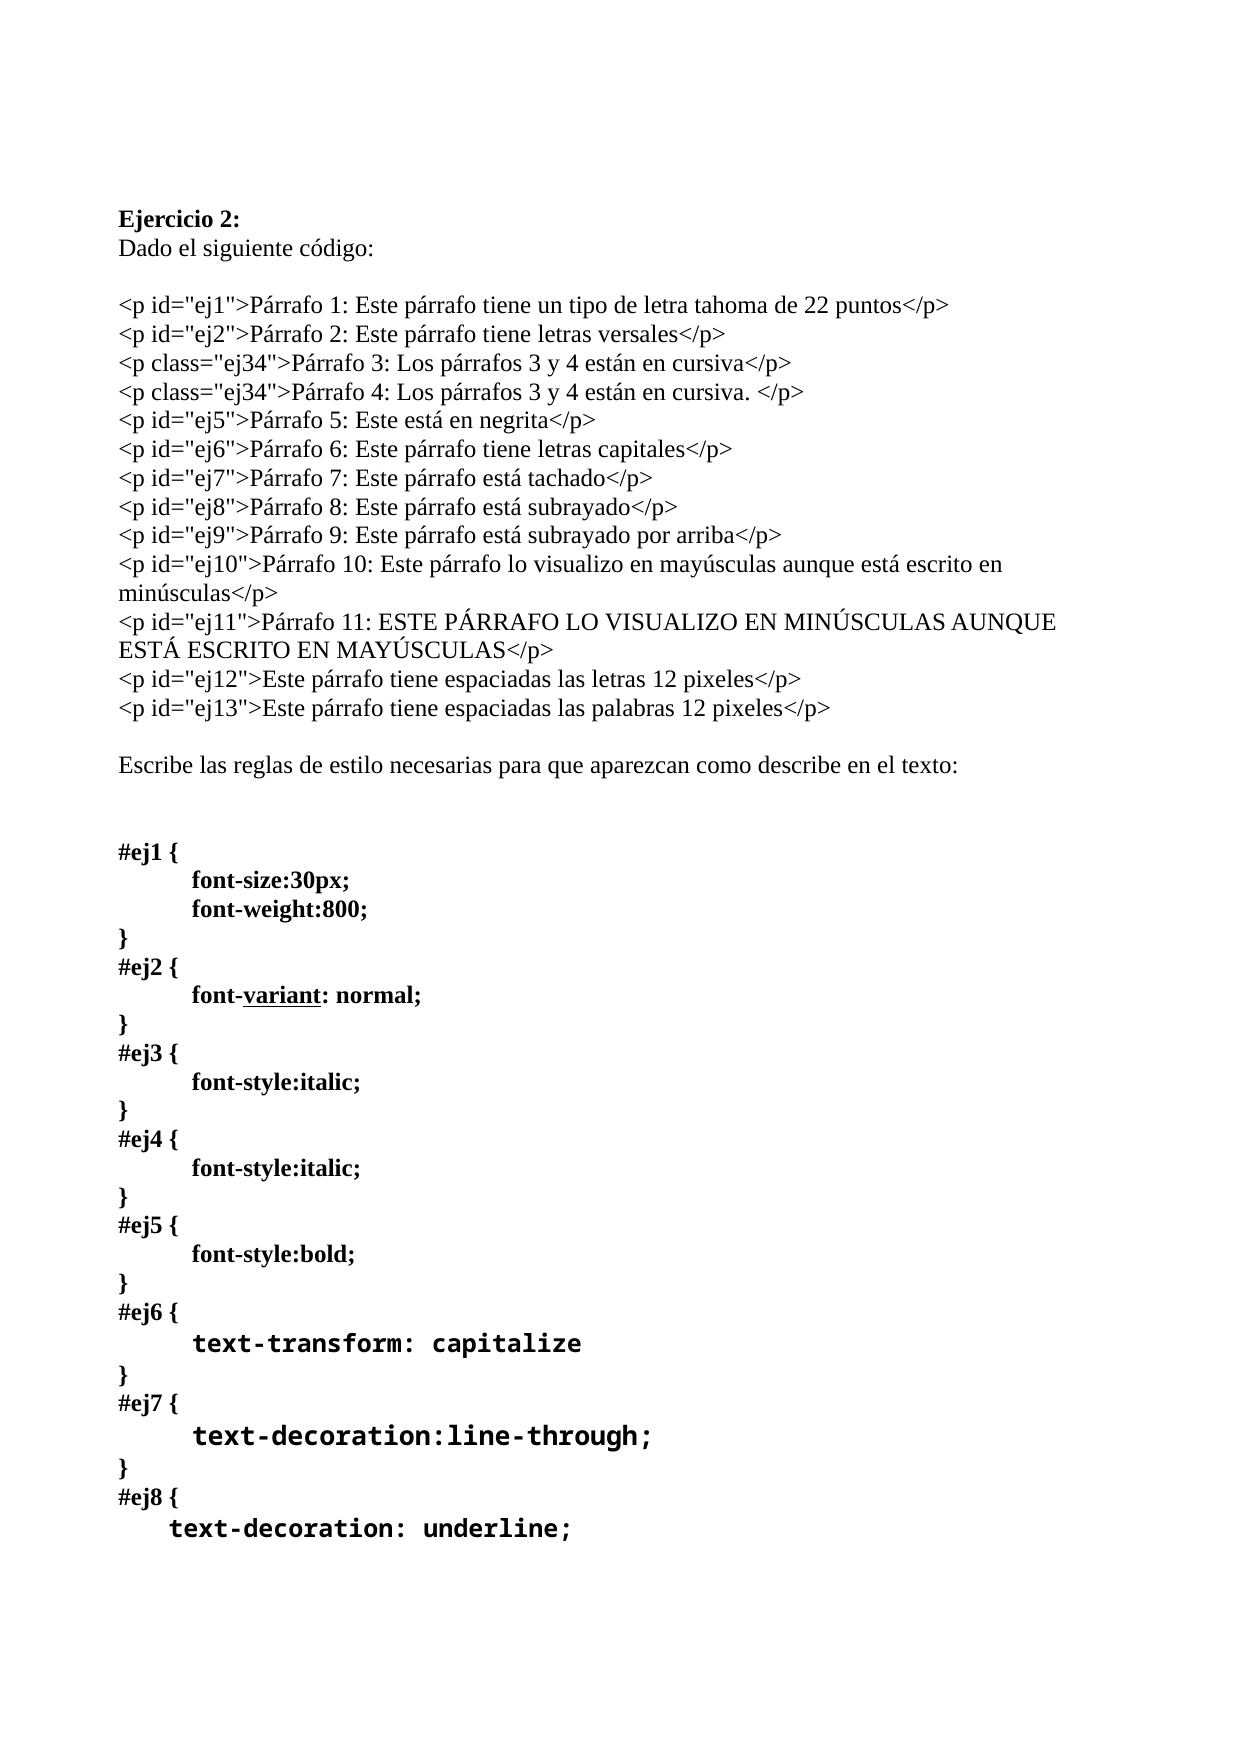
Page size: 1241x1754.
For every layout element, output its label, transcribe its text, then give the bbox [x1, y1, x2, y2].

text <p id="ej2">Párrafo 2: Este párrafo tiene letras versales</p> [118, 319, 1122, 348]
text <p id="ej8">Párrafo 8: Este párrafo está subrayado</p> [118, 492, 1122, 521]
text font-style:italic; [118, 1153, 1122, 1182]
text } [118, 1009, 1122, 1038]
text font-style:italic; [118, 1067, 1122, 1096]
text #ej2 { [118, 952, 1122, 981]
text <p id="ej10">Párrafo 10: Este párrafo lo visualizo en mayúsculas aunque está escrito en minúsculas</p> [118, 549, 1122, 607]
text #ej3 { [118, 1038, 1122, 1067]
text text-decoration: underline; [118, 1511, 1122, 1545]
text <p id="ej7">Párrafo 7: Este párrafo está tachado</p> [118, 463, 1122, 492]
text } [118, 1096, 1122, 1124]
text } [118, 1182, 1122, 1211]
text <p id="ej6">Párrafo 6: Este párrafo tiene letras capitales</p> [118, 434, 1122, 463]
text Escribe las reglas de estilo necesarias para que aparezcan como describe en el texto: [118, 751, 1122, 779]
text <p class="ej34">Párrafo 4: Los párrafos 3 y 4 están en cursiva. </p> [118, 377, 1122, 406]
text <p id="ej9">Párrafo 9: Este párrafo está subrayado por arriba</p> [118, 521, 1122, 549]
text <p id="ej1">Párrafo 1: Este párrafo tiene un tipo de letra tahoma de 22 puntos</p> [118, 291, 1122, 319]
text Dado el siguiente código: [118, 233, 1122, 262]
text text-decoration:line-through; [118, 1417, 1122, 1453]
text #ej7 { [118, 1388, 1122, 1417]
text } [118, 1453, 1122, 1482]
text #ej1 { [118, 837, 1122, 866]
text text-transform: capitalize [118, 1326, 1122, 1360]
text <p id="ej12">Este párrafo tiene espaciadas las letras 12 pixeles</p> [118, 664, 1122, 693]
text <p id="ej13">Este párrafo tiene espaciadas las palabras 12 pixeles</p> [118, 693, 1122, 722]
text #ej8 { [118, 1482, 1122, 1511]
text Ejercicio 2: [118, 204, 1122, 233]
text font-variant: normal; [118, 981, 1122, 1009]
text } [118, 1360, 1122, 1388]
text <p id="ej11">Párrafo 11: ESTE PÁRRAFO LO VISUALIZO EN MINÚSCULAS AUNQUE ESTÁ ESCRITO EN MAYÚSCULAS</p> [118, 607, 1122, 664]
text #ej4 { [118, 1124, 1122, 1153]
text font-size:30px; [118, 866, 1122, 894]
text font-style:bold; [118, 1239, 1122, 1268]
text #ej5 { [118, 1211, 1122, 1239]
text } [118, 923, 1122, 952]
text <p id="ej5">Párrafo 5: Este está en negrita</p> [118, 406, 1122, 434]
text font-weight:800; [118, 894, 1122, 923]
text } [118, 1268, 1122, 1297]
text #ej6 { [118, 1297, 1122, 1326]
text <p class="ej34">Párrafo 3: Los párrafos 3 y 4 están en cursiva</p> [118, 348, 1122, 377]
